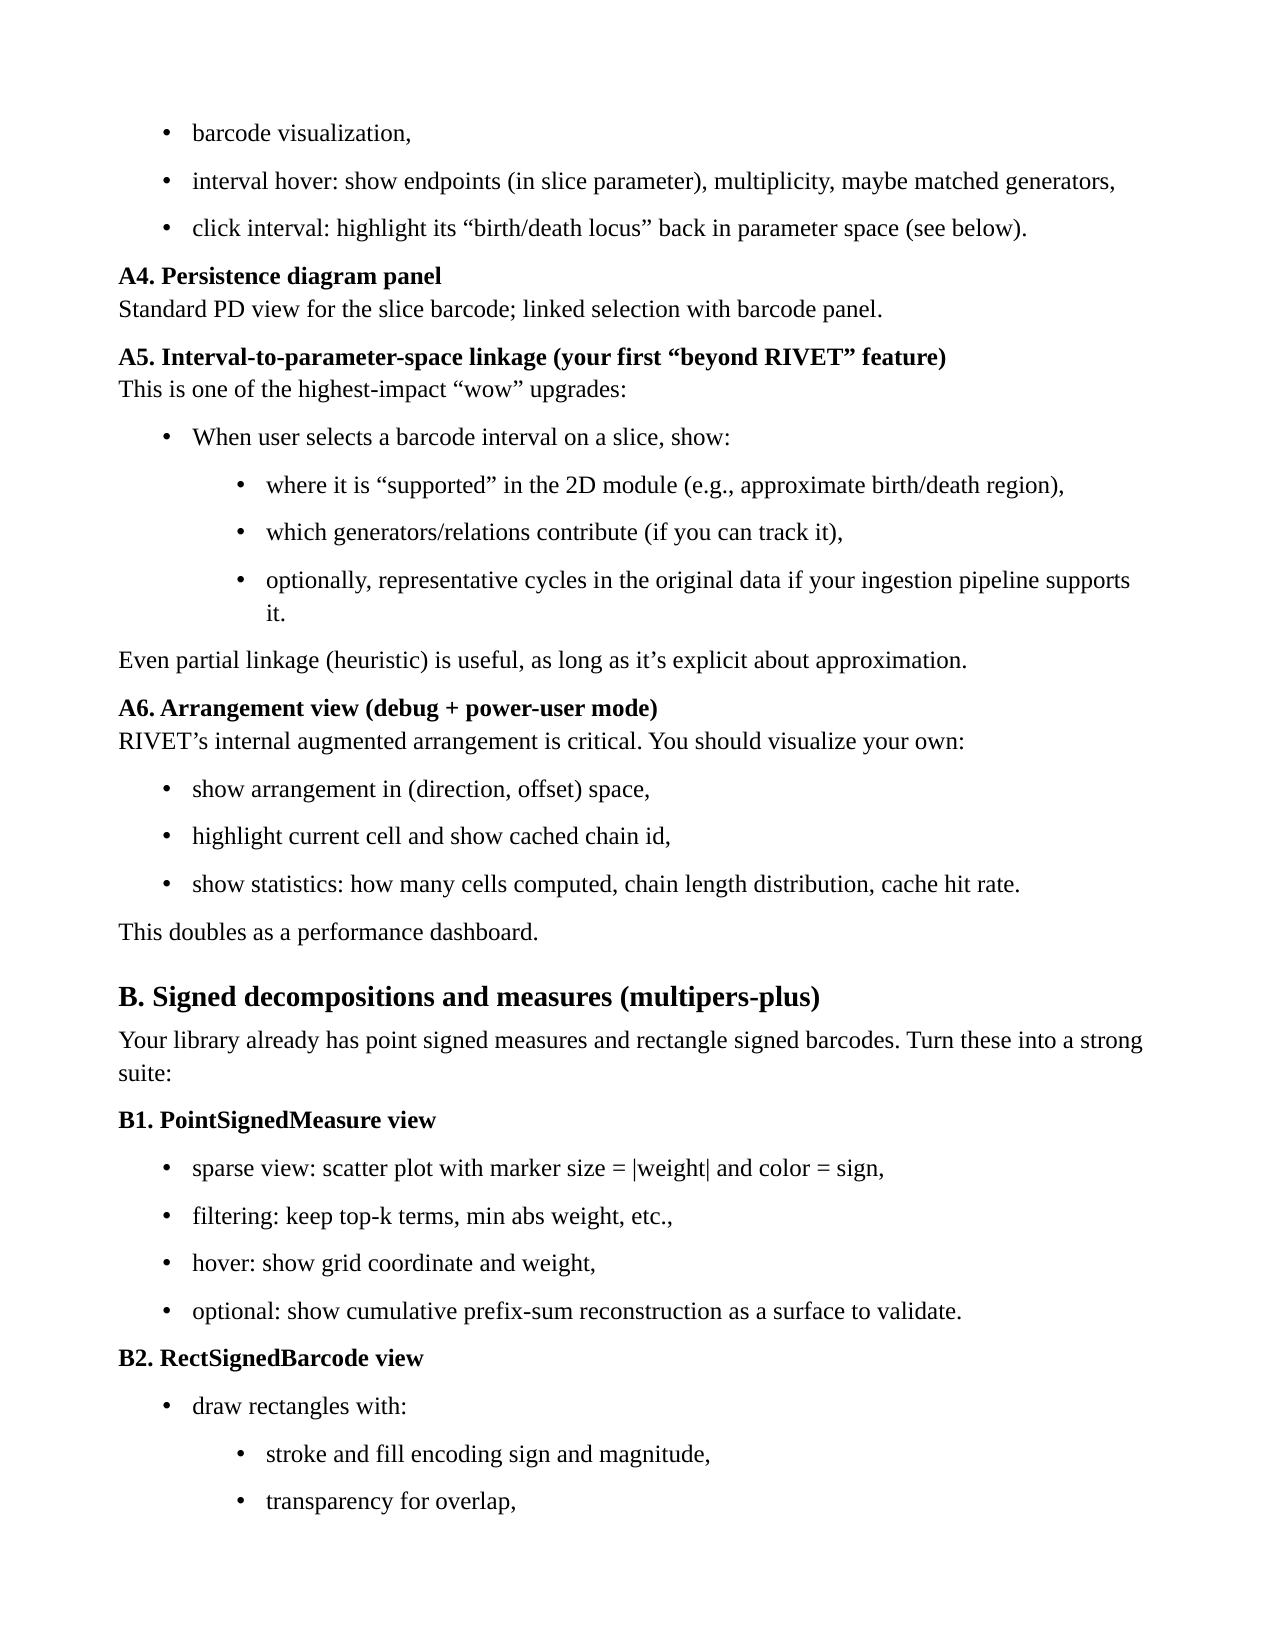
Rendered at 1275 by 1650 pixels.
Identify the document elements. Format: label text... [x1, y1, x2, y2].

list show arrangement in (direction, offset) space, [162, 774, 1157, 803]
list draw rectangles with: [162, 1391, 1157, 1420]
text Your library already has point signed measures and rectangle signed barcodes. Turn these into a strong suite: [118, 1025, 1157, 1087]
text B2. RectSignedBarcode view [118, 1343, 1157, 1372]
list sparse view: scatter plot with marker size = |weight| and color = sign, [162, 1153, 1157, 1182]
text This doubles as a performance dashboard. [118, 917, 1157, 945]
text B1. PointSignedMeasure view [118, 1106, 1157, 1134]
list interval hover: show endpoints (in slice parameter), multiplicity, maybe matched generators, [162, 166, 1157, 194]
list click interval: highlight its “birth/death locus” back in parameter space (see below). [162, 213, 1157, 242]
list hover: show grid coordinate and weight, [162, 1248, 1157, 1277]
list show statistics: how many cells computed, chain length distribution, cache hit rate. [162, 869, 1157, 898]
list optionally, representative cycles in the original data if your ingestion pipeline supports it. [236, 565, 1157, 627]
list where it is “supported” in the 2D module (e.g., approximate birth/death region), [236, 470, 1157, 498]
list stroke and fill encoding sign and magnitude, [236, 1439, 1157, 1467]
text A4. Persistence diagram panel Standard PD view for the slice barcode; linked selection with barcode panel. [118, 261, 1157, 323]
list which generators/relations contribute (if you can track it), [236, 517, 1157, 546]
list optional: show cumulative prefix-sum reconstruction as a surface to validate. [162, 1296, 1157, 1325]
list barcode visualization, [162, 118, 1157, 147]
list When user selects a barcode interval on a slice, show: [162, 422, 1157, 451]
list filtering: keep top-k terms, min abs weight, etc., [162, 1201, 1157, 1229]
text A5. Interval-to-parameter-space linkage (your first “beyond RIVET” feature) This is one of the highest-impact “wow” upgrades: [118, 342, 1157, 403]
list transparency for overlap, [236, 1486, 1157, 1515]
list highlight current cell and show cached chain id, [162, 821, 1157, 850]
text Even partial linkage (heuristic) is useful, as long as it’s explicit about approximation. [118, 646, 1157, 674]
text A6. Arrangement view (debug + power-user mode) RIVET’s internal augmented arrangement is critical. You should visualize your own: [118, 693, 1157, 755]
subtitle B. Signed decompositions and measures (multipers-plus) [118, 979, 1157, 1012]
